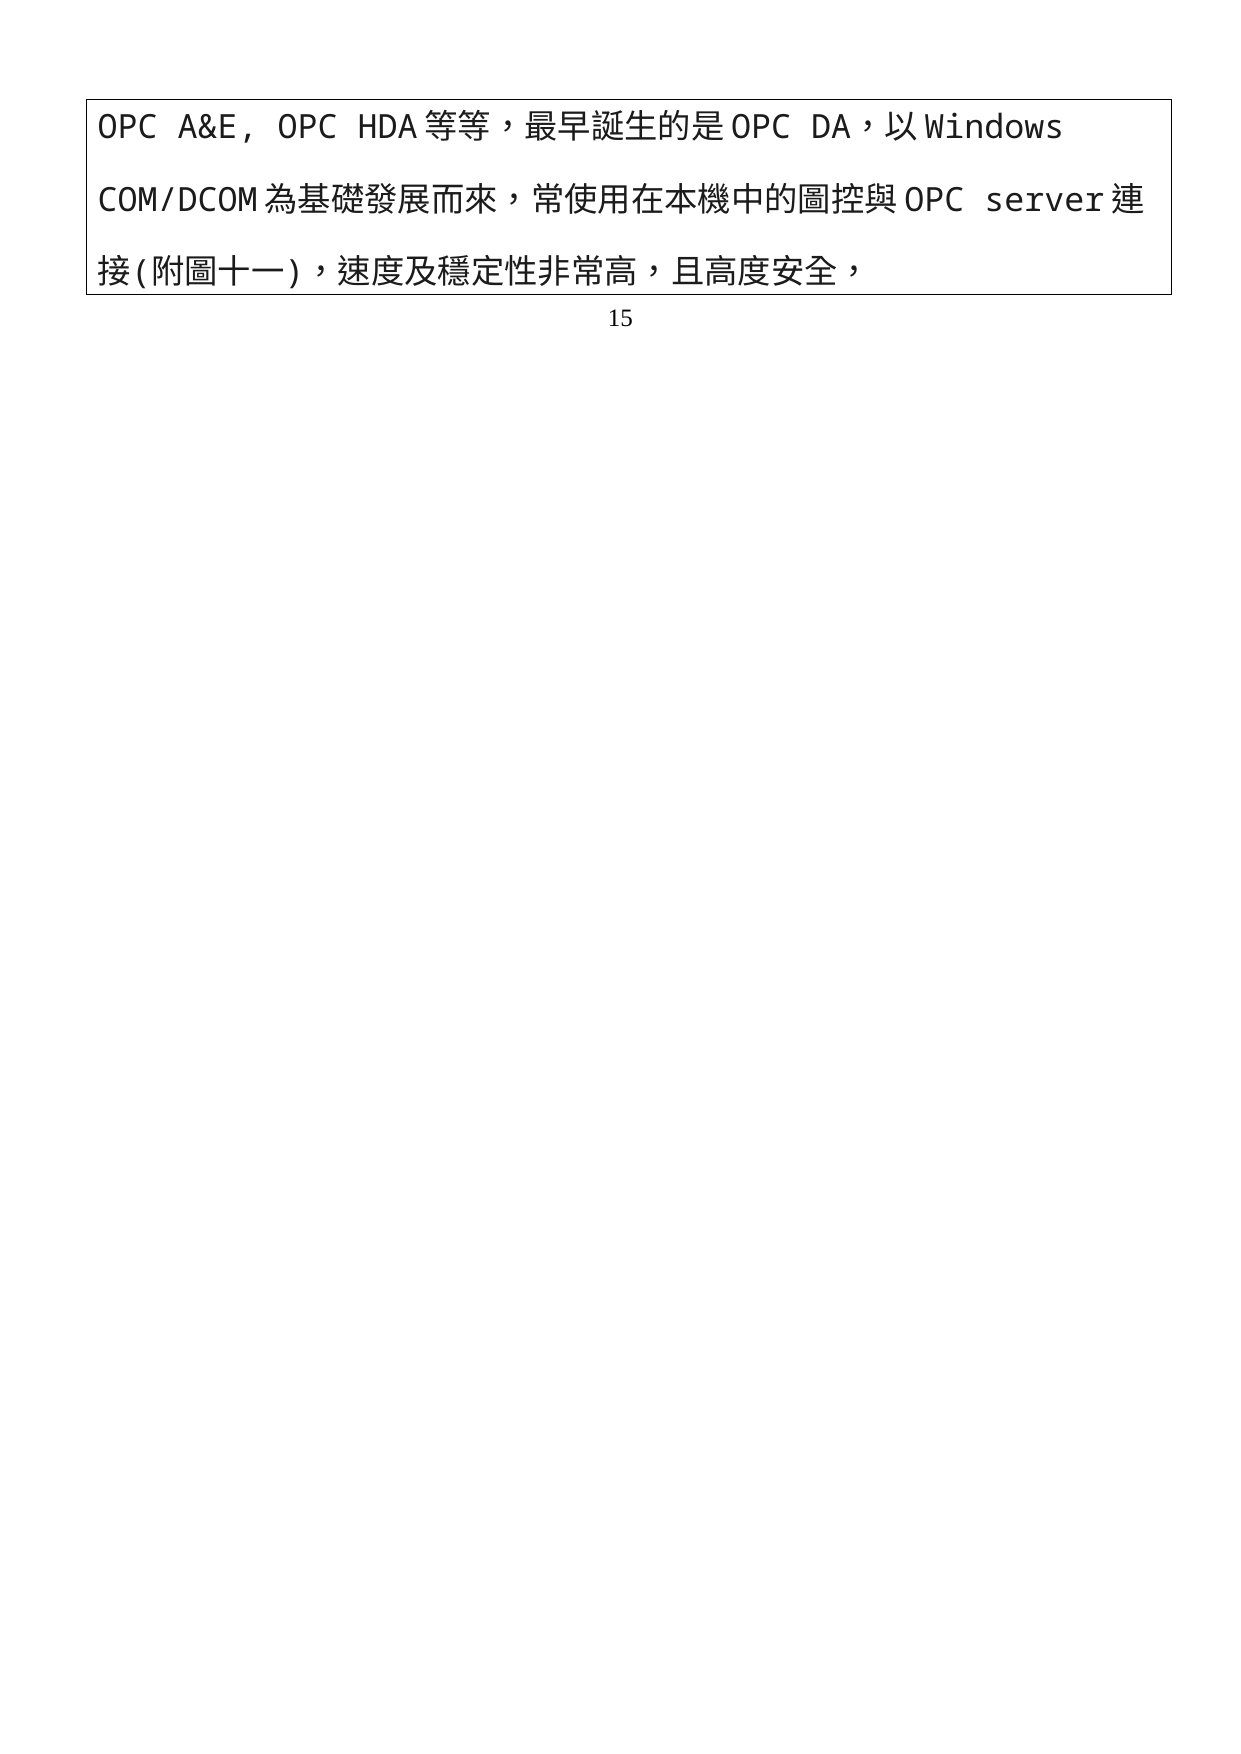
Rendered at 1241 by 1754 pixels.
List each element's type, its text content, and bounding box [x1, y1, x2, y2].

table_header OPC A&E, OPC HDA等等，最早誕生的是OPC DA，以Windows COM/DCOM為基礎發展而來，常使用在本機中的圖控與OPC server連接(附圖十一)，速度及穩定性非常高，且高度安全， [87, 100, 1171, 293]
text 10 [75, 294, 1165, 332]
